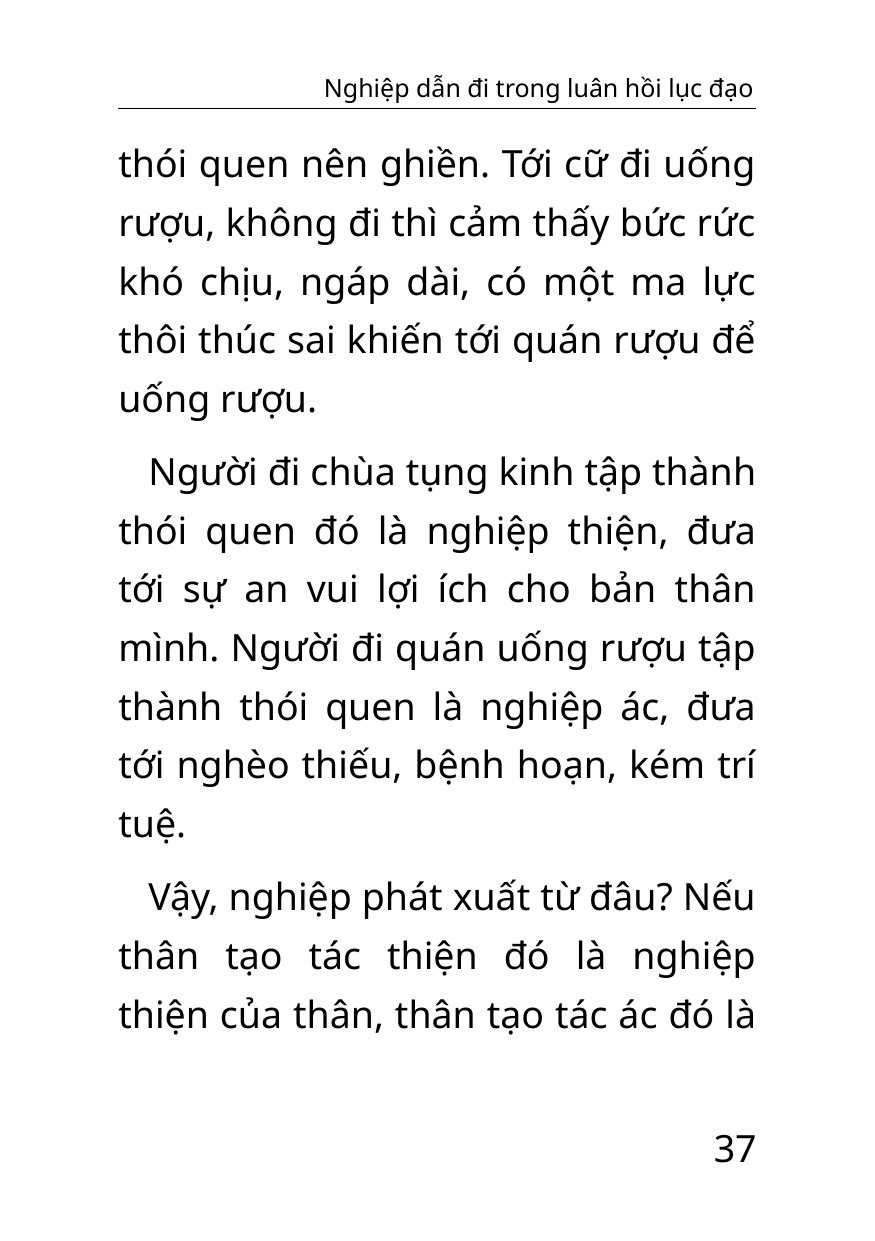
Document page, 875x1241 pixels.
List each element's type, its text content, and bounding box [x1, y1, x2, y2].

text thói quen nên ghiền. Tới cữ đi uống rượu, không đi thì cảm thấy bức rức khó chịu, ngáp dài, có một ma lực thôi thúc sai khiến tới quán rượu để uống rượu. [118, 138, 756, 423]
text Vậy, nghiệp phát xuất từ đâu? Nếu thân tạo tác thiện đó là nghiệp thiện của thân, thân tạo tác ác đó là [118, 871, 756, 1039]
text Người đi chùa tụng kinh tập thành thói quen đó là nghiệp thiện, đưa tới sự an vui lợi ích cho bản thân mình. Người đi quán uống rượu tập thành thói quen là nghiệp ác, đưa tới nghèo thiếu, bệnh hoạn, kém trí tuệ. [118, 446, 756, 848]
